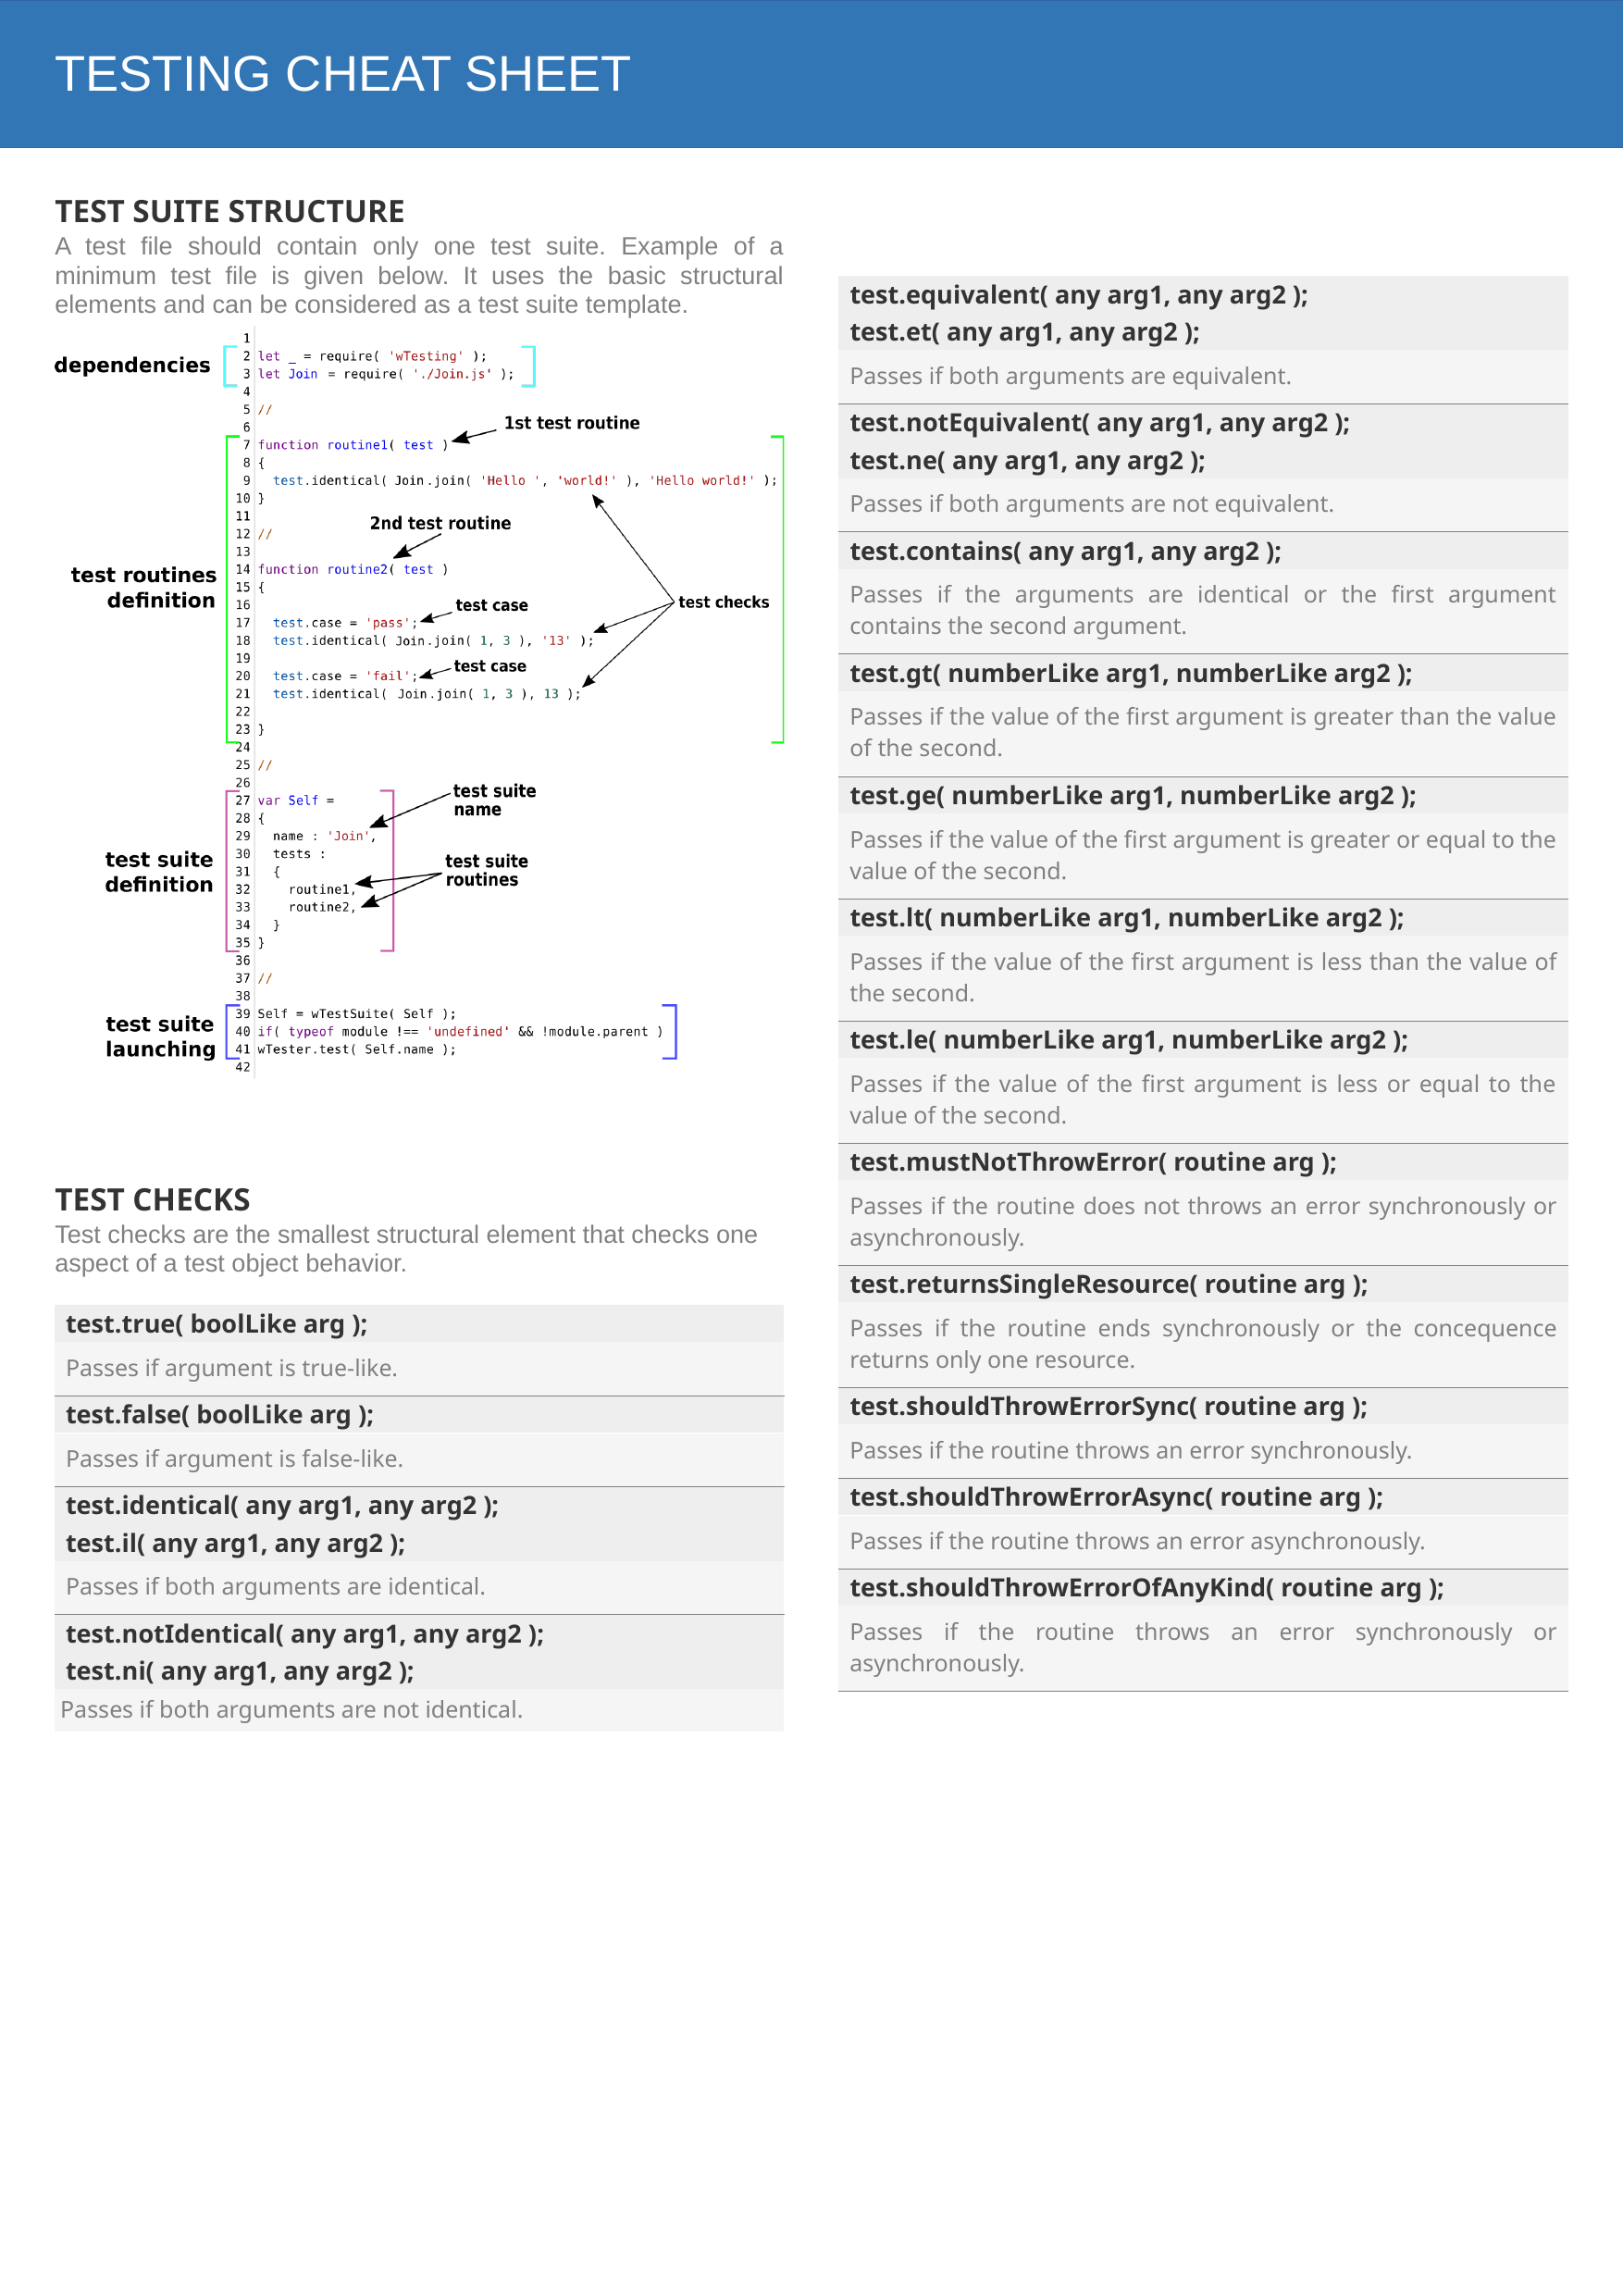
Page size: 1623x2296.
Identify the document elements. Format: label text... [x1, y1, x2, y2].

table_cell Passes if the value of the first argument is less than the value of the second. [838, 936, 1568, 1021]
table_header test.equivalent( any arg1, any arg2 ); test.et( any arg1, any arg2 ); [838, 276, 1568, 350]
table_cell test.le( numberLike arg1, numberLike arg2 ); [838, 1022, 1568, 1058]
subtitle TEST CHECKS [55, 1178, 784, 1220]
table_cell test.shouldThrowErrorOfAnyKind( routine arg ); [838, 1570, 1568, 1606]
table_cell test.shouldThrowErrorSync( routine arg ); [838, 1388, 1568, 1424]
table_cell Passes if the routine ends synchronously or the concequence returns only one resource. [838, 1302, 1568, 1387]
table_cell Passes if both arguments are equivalent. [838, 350, 1568, 403]
table_cell test.false( boolLike arg ); [55, 1396, 784, 1433]
table_cell test.notEquivalent( any arg1, any arg2 ); test.ne( any arg1, any arg2 ); [838, 404, 1568, 478]
table_cell Passes if both arguments are not identical. [55, 1689, 784, 1731]
table_cell Passes if argument is true-like. [55, 1342, 784, 1396]
table_cell Passes if the value of the first argument is greater than the value of the second. [838, 691, 1568, 776]
text Test checks are the smallest structural element that checks one aspect of a test object behavior. [55, 1220, 784, 1278]
table_cell Passes if the value of the first argument is less or equal to the value of the second. [838, 1058, 1568, 1143]
table_cell Passes if the routine throws an error synchronously or asynchronously. [838, 1606, 1568, 1691]
table_cell Passes if the value of the first argument is greater or equal to the value of the second. [838, 813, 1568, 899]
table_cell test.returnsSingleResource( routine arg ); [838, 1266, 1568, 1302]
subtitle TEST SUITE STRUCTURE [55, 190, 784, 231]
table_cell test.shouldThrowErrorAsync( routine arg ); [838, 1479, 1568, 1515]
table_cell test.ge( numberLike arg1, numberLike arg2 ); [838, 777, 1568, 813]
table_cell Passes if the arguments are identical or the first argument contains the second argument. [838, 569, 1568, 653]
table_cell test.gt( numberLike arg1, numberLike arg2 ); [838, 654, 1568, 691]
table_cell test.mustNotThrowError( routine arg ); [838, 1144, 1568, 1180]
table_cell Passes if the routine does not throws an error synchronously or asynchronously. [838, 1180, 1568, 1265]
table_cell Passes if argument is false-like. [55, 1433, 784, 1486]
picture [55, 326, 785, 1124]
table_cell test.notIdentical( any arg1, any arg2 ); test.ni( any arg1, any arg2 ); [55, 1615, 784, 1689]
table_header test.true( boolLike arg ); [55, 1305, 784, 1342]
table_cell test.lt( numberLike arg1, numberLike arg2 ); [838, 900, 1568, 936]
text A test file should contain only one test suite. Example of a minimum test file is given below. It uses the basic structural elements and can be considered as a test suite template. [55, 231, 784, 318]
table_cell Passes if the routine throws an error synchronously. [838, 1424, 1568, 1478]
table_cell test.identical( any arg1, any arg2 ); test.il( any arg1, any arg2 ); [55, 1487, 784, 1561]
table_cell test.contains( any arg1, any arg2 ); [838, 532, 1568, 569]
table_cell Passes if both arguments are not equivalent. [838, 478, 1568, 531]
table_cell Passes if the routine throws an error asynchronously. [838, 1516, 1568, 1569]
table_cell Passes if both arguments are identical. [55, 1561, 784, 1614]
